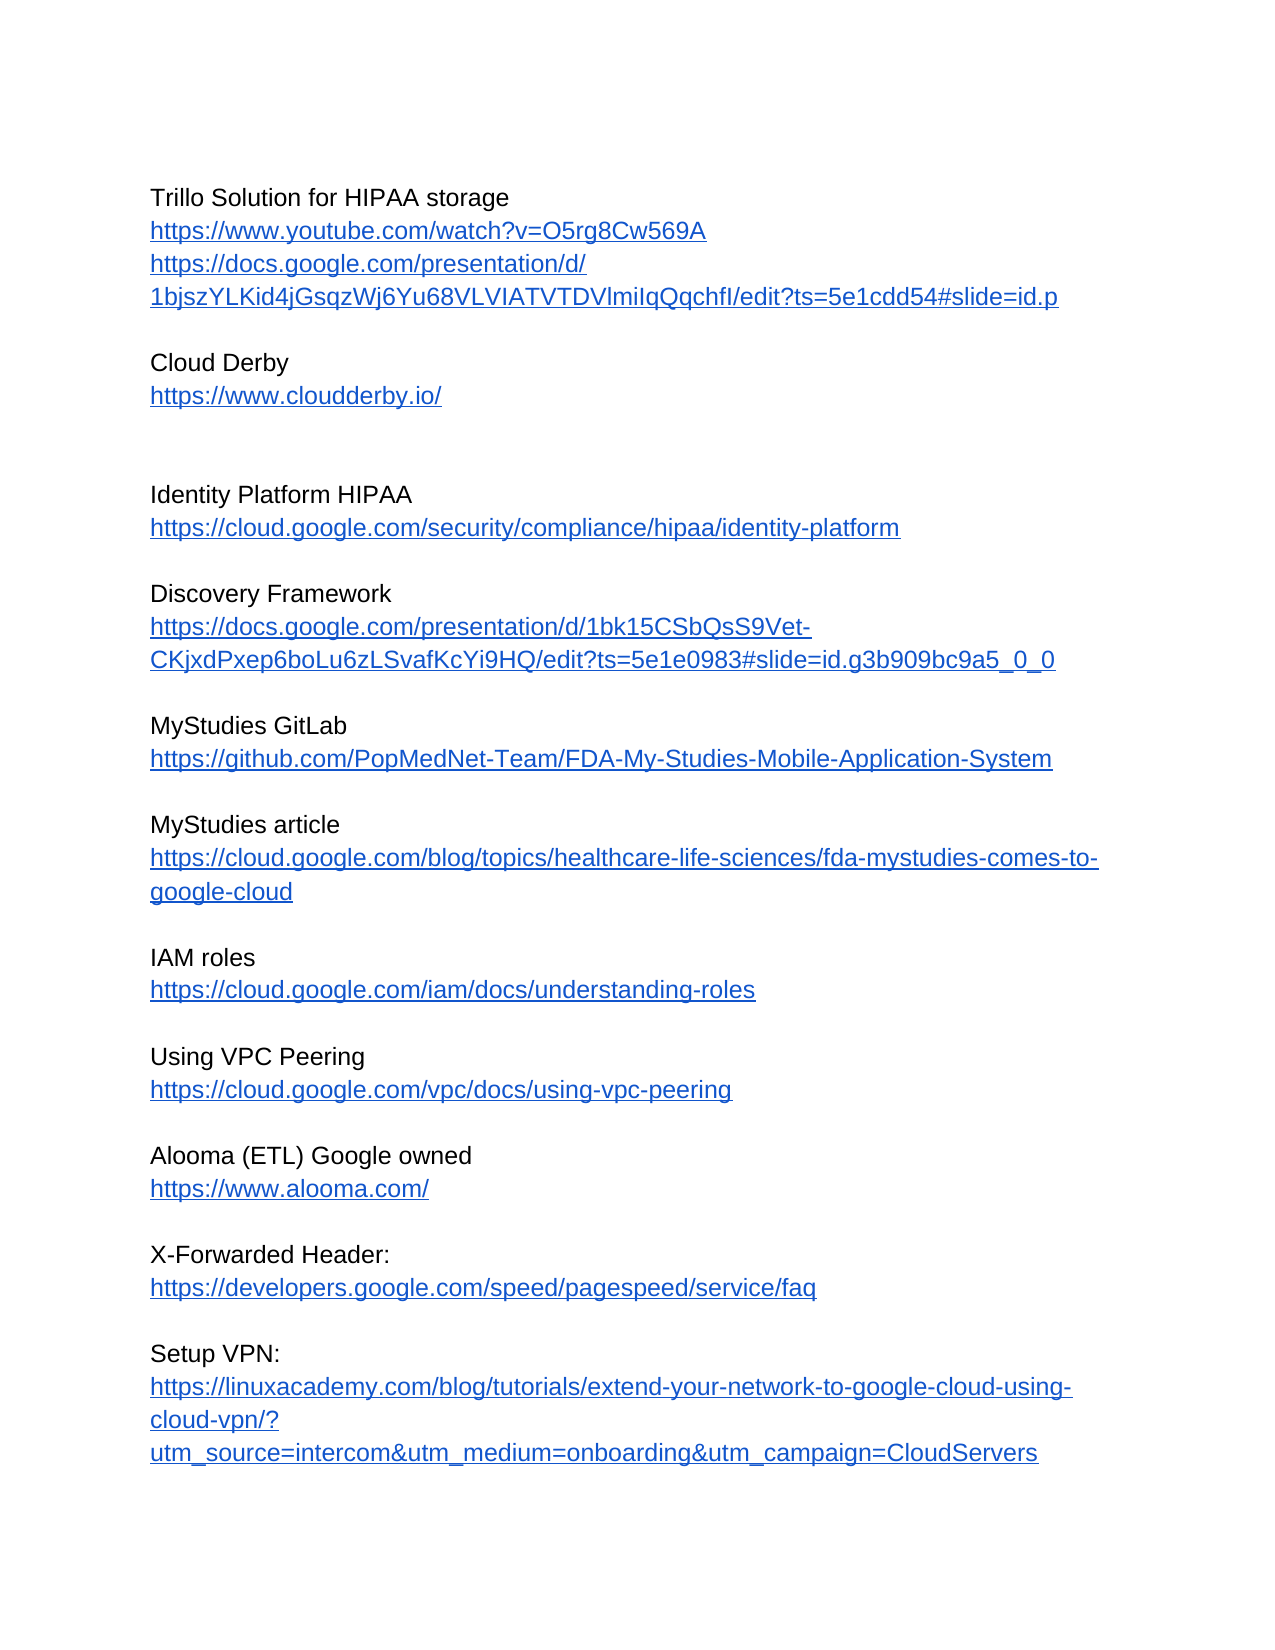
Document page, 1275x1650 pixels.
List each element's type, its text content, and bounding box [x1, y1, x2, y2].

text IAM roles [150, 942, 1125, 971]
text https://developers.google.com/speed/pagespeed/service/faq [150, 1273, 1125, 1301]
text Discovery Framework [150, 579, 1125, 608]
text MyStudies GitLab [150, 711, 1125, 740]
text https://www.youtube.com/watch?v=O5rg8Cw569A [150, 216, 1125, 245]
text https://docs.google.com/presentation/d/1bjszYLKid4jGsqzWj6Yu68VLVIATVTDVlmiIqQqchfI/edit?ts=5e1cdd54#slide=id.p [150, 249, 1125, 311]
text https://www.cloudderby.io/ [150, 381, 1125, 410]
text Setup VPN: [150, 1339, 1125, 1367]
text https://cloud.google.com/blog/topics/healthcare-life-sciences/fda-mystudies-comes-to-google-cloud [150, 843, 1125, 905]
text Cloud Derby [150, 348, 1125, 377]
text https://www.alooma.com/ [150, 1174, 1125, 1202]
text https://github.com/PopMedNet-Team/FDA-My-Studies-Mobile-Application-System [150, 744, 1125, 773]
text https://cloud.google.com/vpc/docs/using-vpc-peering [150, 1074, 1125, 1103]
text https://docs.google.com/presentation/d/1bk15CSbQsS9Vet-CKjxdPxep6boLu6zLSvafKcYi9HQ/edit?ts=5e1e0983#slide=id.g3b909bc9a5_0_0 [150, 612, 1125, 674]
text Using VPC Peering [150, 1042, 1125, 1070]
text Alooma (ETL) Google owned [150, 1141, 1125, 1169]
text https://cloud.google.com/security/compliance/hipaa/identity-platform [150, 513, 1125, 542]
text MyStudies article [150, 810, 1125, 839]
text Identity Platform HIPAA [150, 480, 1125, 509]
text Trillo Solution for HIPAA storage [150, 183, 1125, 212]
text https://linuxacademy.com/blog/tutorials/extend-your-network-to-google-cloud-using-cloud-vpn/?utm_source=intercom&utm_medium=onboarding&utm_campaign=CloudServers [150, 1372, 1125, 1467]
text X-Forwarded Header: [150, 1240, 1125, 1268]
text https://cloud.google.com/iam/docs/understanding-roles [150, 976, 1125, 1004]
